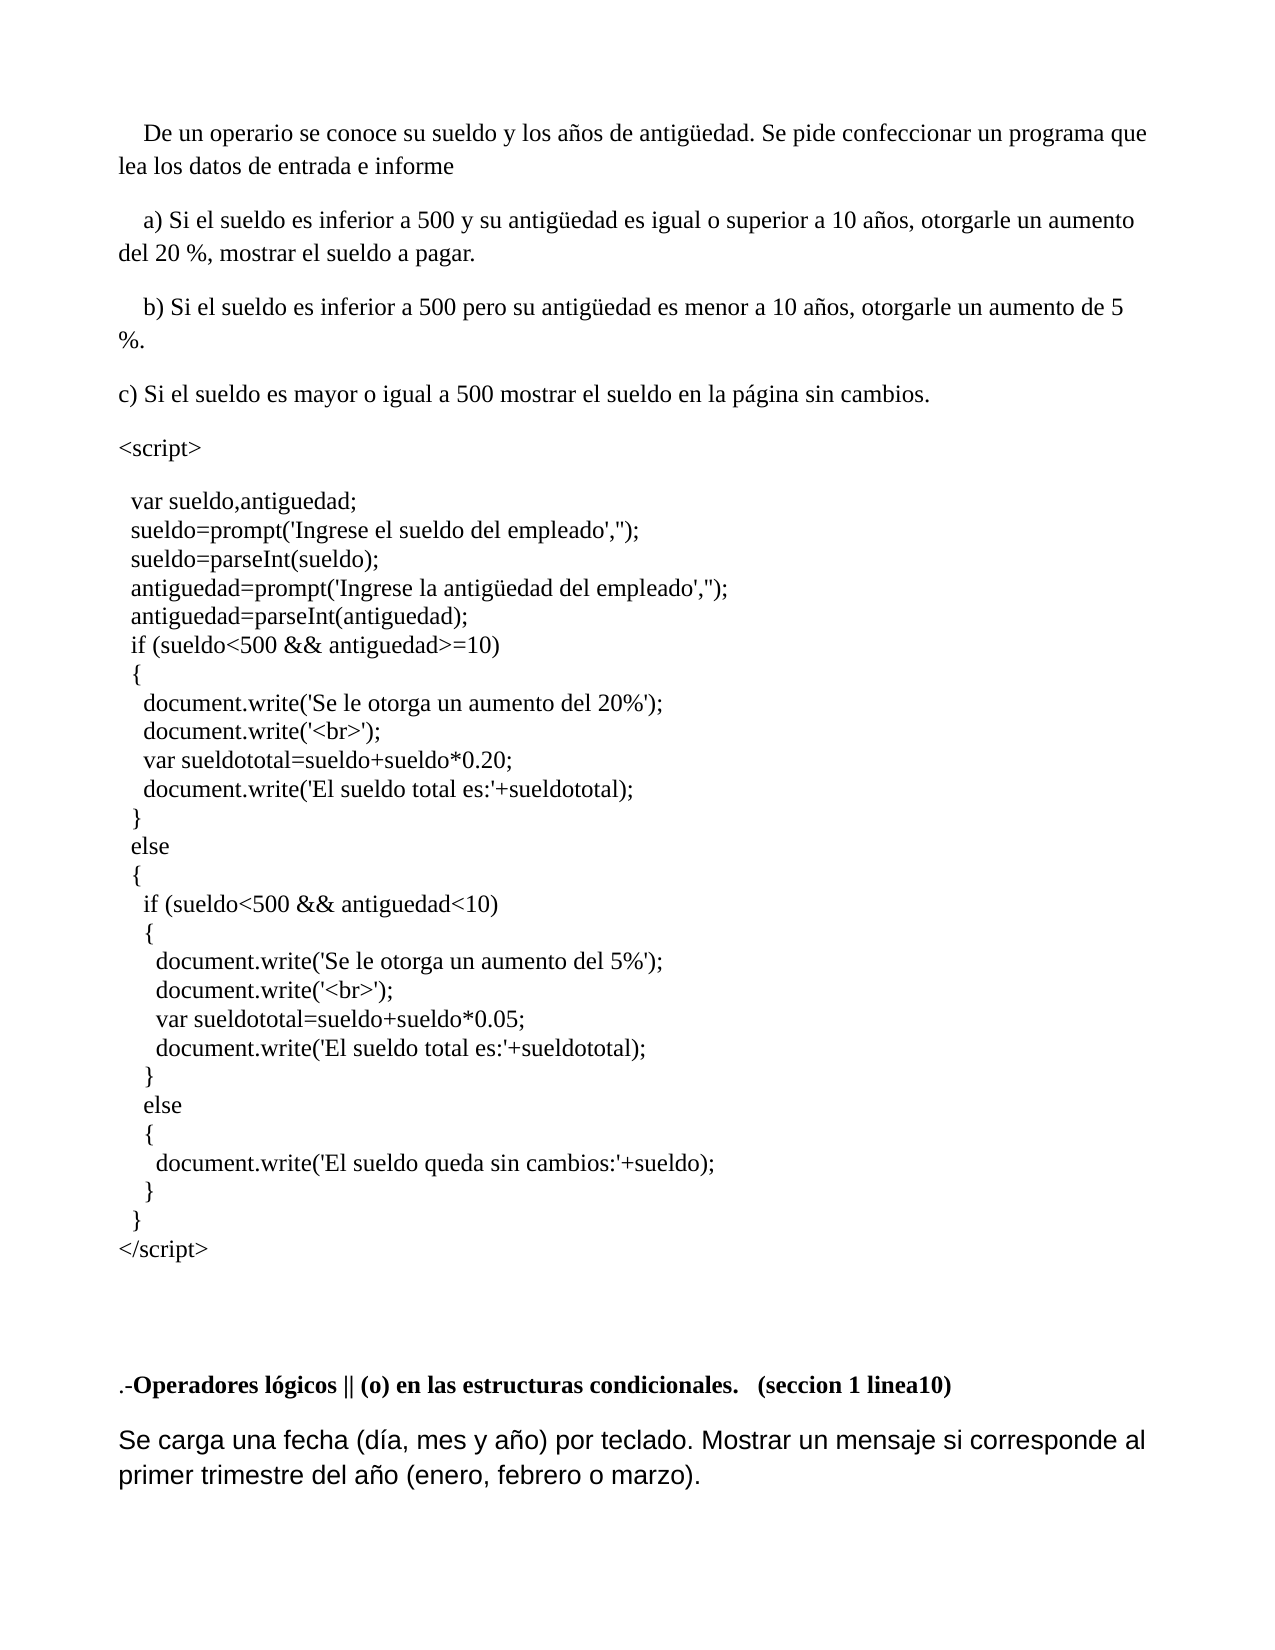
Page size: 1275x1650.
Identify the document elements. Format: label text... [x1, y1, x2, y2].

text De un operario se conoce su sueldo y los años de antigüedad. Se pide confeccionar un programa que lea los datos de entrada e informe [118, 118, 1157, 180]
text var sueldo,antiguedad; [118, 486, 1157, 515]
text else [118, 831, 1157, 860]
text .-Operadores lógicos || (o) en las estructuras condicionales. (seccion 1 linea10) [118, 1370, 1157, 1399]
text document.write('El sueldo queda sin cambios:'+sueldo); [118, 1148, 1157, 1176]
text document.write('El sueldo total es:'+sueldototal); [118, 774, 1157, 803]
text document.write('Se le otorga un aumento del 5%'); [118, 946, 1157, 975]
text Se carga una fecha (día, mes y año) por teclado. Mostrar un mensaje si corresponde al primer trimestre del año (enero, febrero o marzo). [118, 1424, 1157, 1490]
text </script> [118, 1234, 1157, 1263]
text { [118, 860, 1157, 889]
text antiguedad=prompt('Ingrese la antigüedad del empleado',''); [118, 573, 1157, 601]
text if (sueldo<500 && antiguedad<10) [118, 889, 1157, 918]
text else [118, 1090, 1157, 1119]
text antiguedad=parseInt(antiguedad); [118, 601, 1157, 630]
text document.write('El sueldo total es:'+sueldototal); [118, 1033, 1157, 1061]
text b) Si el sueldo es inferior a 500 pero su antigüedad es menor a 10 años, otorgarle un aumento de 5 %. [118, 292, 1157, 354]
text { [118, 659, 1157, 688]
text var sueldototal=sueldo+sueldo*0.20; [118, 745, 1157, 774]
text } [118, 803, 1157, 831]
text document.write('Se le otorga un aumento del 20%'); [118, 688, 1157, 716]
text } [118, 1061, 1157, 1090]
text a) Si el sueldo es inferior a 500 y su antigüedad es igual o superior a 10 años, otorgarle un aumento del 20 %, mostrar el sueldo a pagar. [118, 205, 1157, 267]
text sueldo=prompt('Ingrese el sueldo del empleado',''); [118, 515, 1157, 544]
text } [118, 1176, 1157, 1205]
text document.write('<br>'); [118, 716, 1157, 745]
text { [118, 1119, 1157, 1148]
text <script> [118, 433, 1157, 461]
text c) Si el sueldo es mayor o igual a 500 mostrar el sueldo en la página sin cambios. [118, 379, 1157, 407]
text if (sueldo<500 && antiguedad>=10) [118, 630, 1157, 659]
text document.write('<br>'); [118, 975, 1157, 1004]
text sueldo=parseInt(sueldo); [118, 544, 1157, 573]
text var sueldototal=sueldo+sueldo*0.05; [118, 1004, 1157, 1033]
text { [118, 918, 1157, 946]
text } [118, 1205, 1157, 1234]
